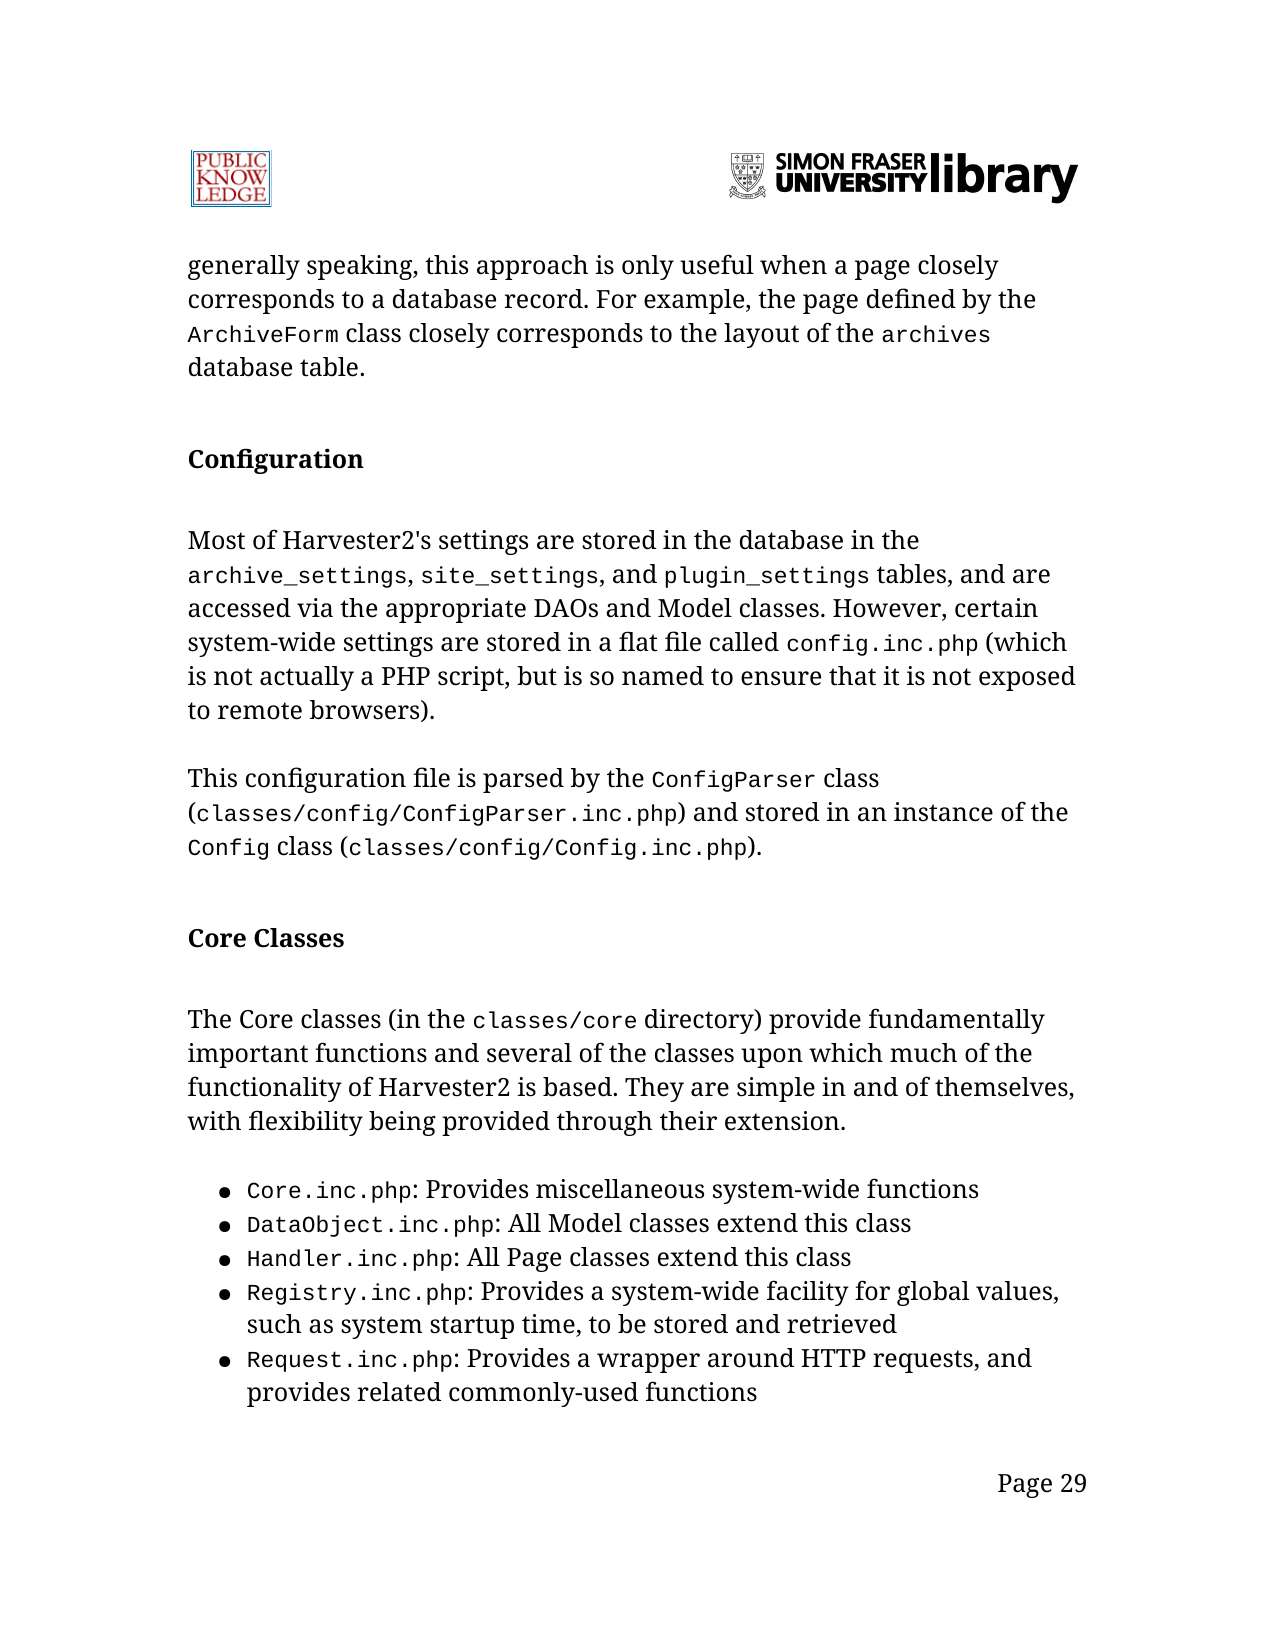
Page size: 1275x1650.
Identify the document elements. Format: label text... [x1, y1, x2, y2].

picture [723, 150, 1083, 207]
subtitle Core Classes [187, 921, 1087, 955]
text generally speaking, this approach is only useful when a page closely corresponds to a database record. For example, the page defined by the ArchiveForm class closely corresponds to the layout of the archives database table. [187, 247, 1087, 383]
list Core.inc.php: Provides miscellaneous system-wide functions [217, 1171, 1087, 1205]
subtitle Configuration [187, 442, 1087, 476]
list Request.inc.php: Provides a wrapper around HTTP requests, and provides related commonly-used functions [217, 1341, 1087, 1409]
text Most of Harvester2's settings are stored in the database in the archive_settings, site_settings, and plugin_settings tables, and are accessed via the appropriate DAOs and Model classes. However, certain system-wide settings are stored in a flat file called config.inc.php (which is not actually a PHP script, but is so named to ensure that it is not exposed to remote browsers). [187, 523, 1087, 726]
list DataObject.inc.php: All Model classes extend this class [217, 1205, 1087, 1239]
list Registry.inc.php: Provides a system-wide facility for global values, such as system startup time, to be stored and retrieved [217, 1273, 1087, 1341]
text This configuration file is parsed by the ConfigParser class (classes/config/ConfigParser.inc.php) and stored in an instance of the Config class (classes/config/Config.inc.php). [187, 760, 1087, 862]
picture [193, 150, 272, 205]
text The Core classes (in the classes/core directory) provide fundamentally important functions and several of the classes upon which much of the functionality of Harvester2 is based. They are simple in and of themselves, with flexibility being provided through their extension. [187, 1002, 1087, 1137]
list Handler.inc.php: All Page classes extend this class [217, 1239, 1087, 1273]
